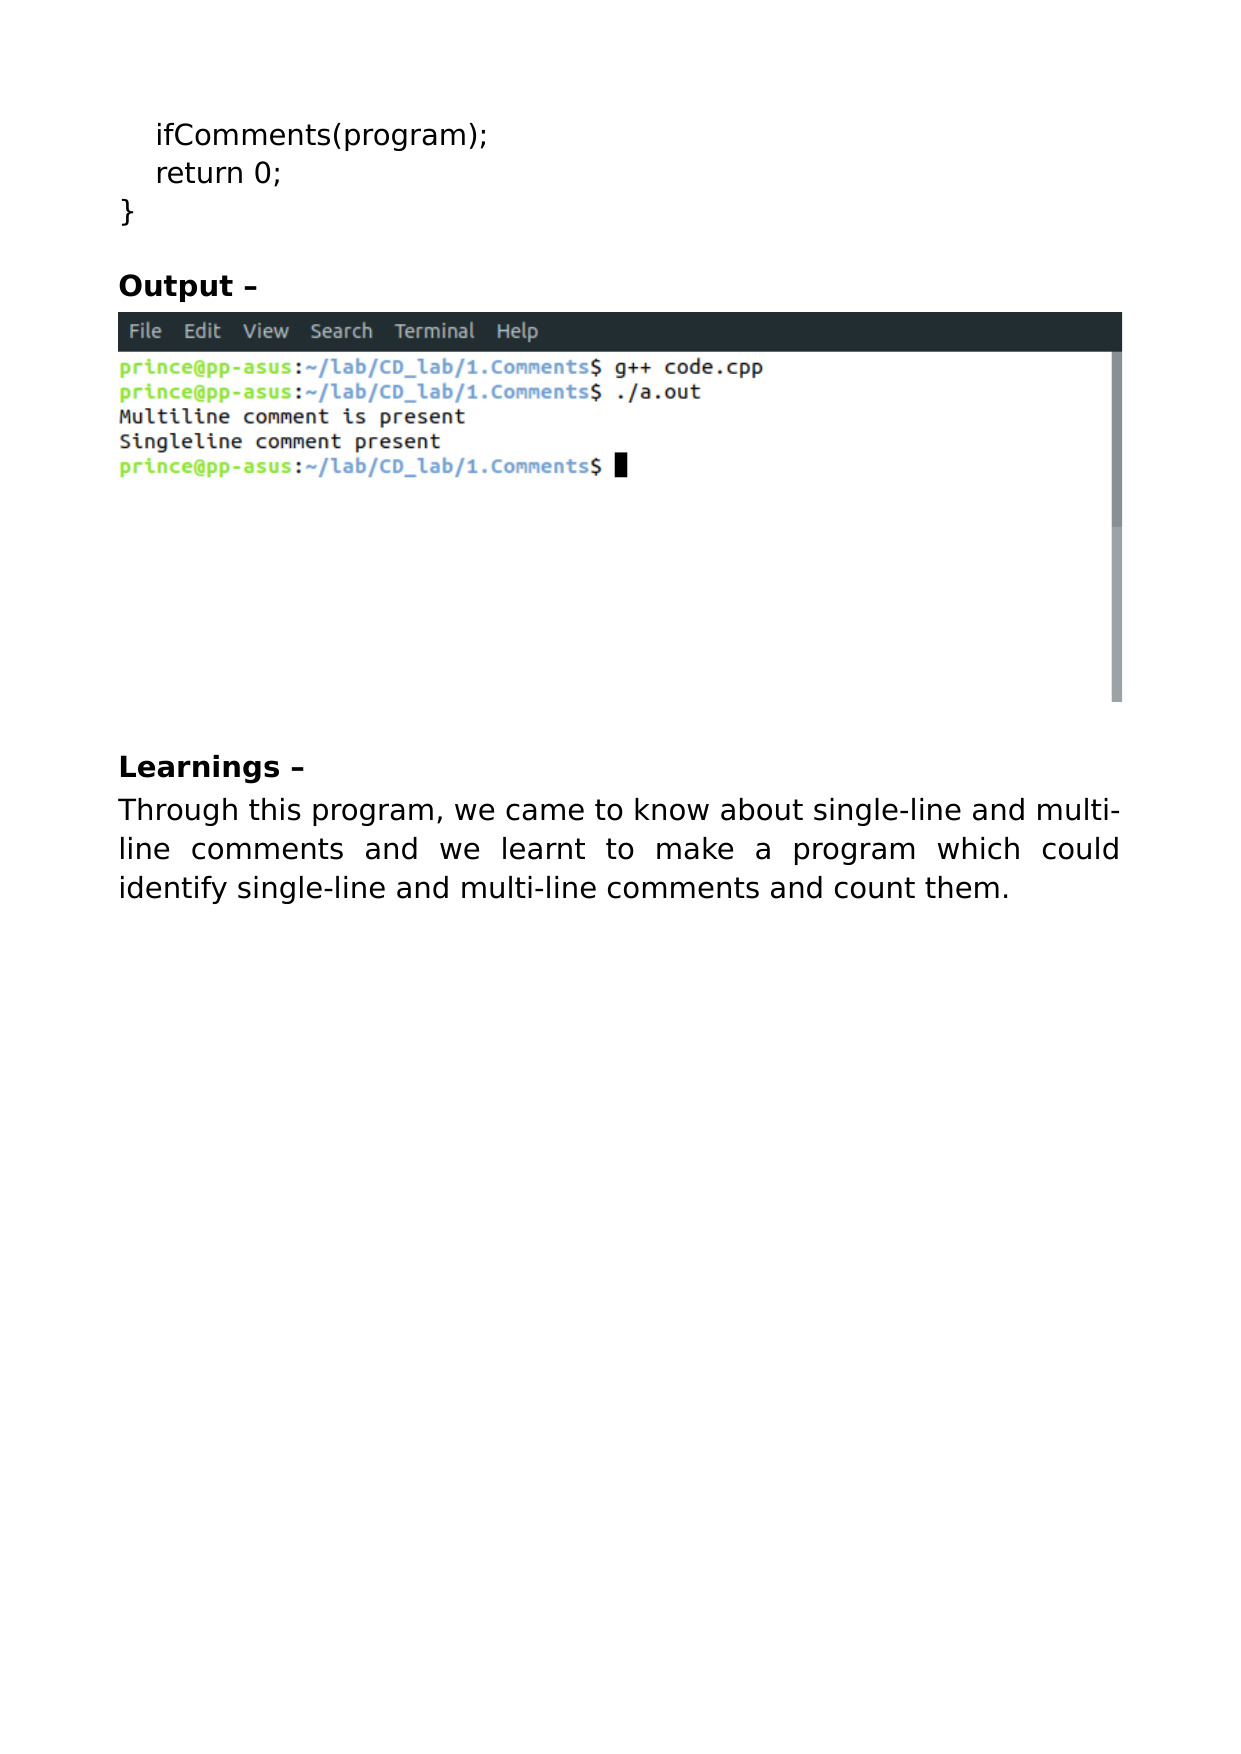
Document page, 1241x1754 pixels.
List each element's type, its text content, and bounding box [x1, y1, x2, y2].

text return 0; [118, 156, 1122, 190]
text Output – [118, 270, 1122, 304]
text } [118, 194, 1122, 228]
text Learnings – [118, 750, 1122, 784]
text ifComments(program); [118, 118, 1122, 152]
picture [118, 312, 1123, 702]
text ­Through this program, we came to know about single-line and multi-line comments and we learnt to make a program which could identify single-line and multi-line comments and count them. [118, 793, 1122, 905]
